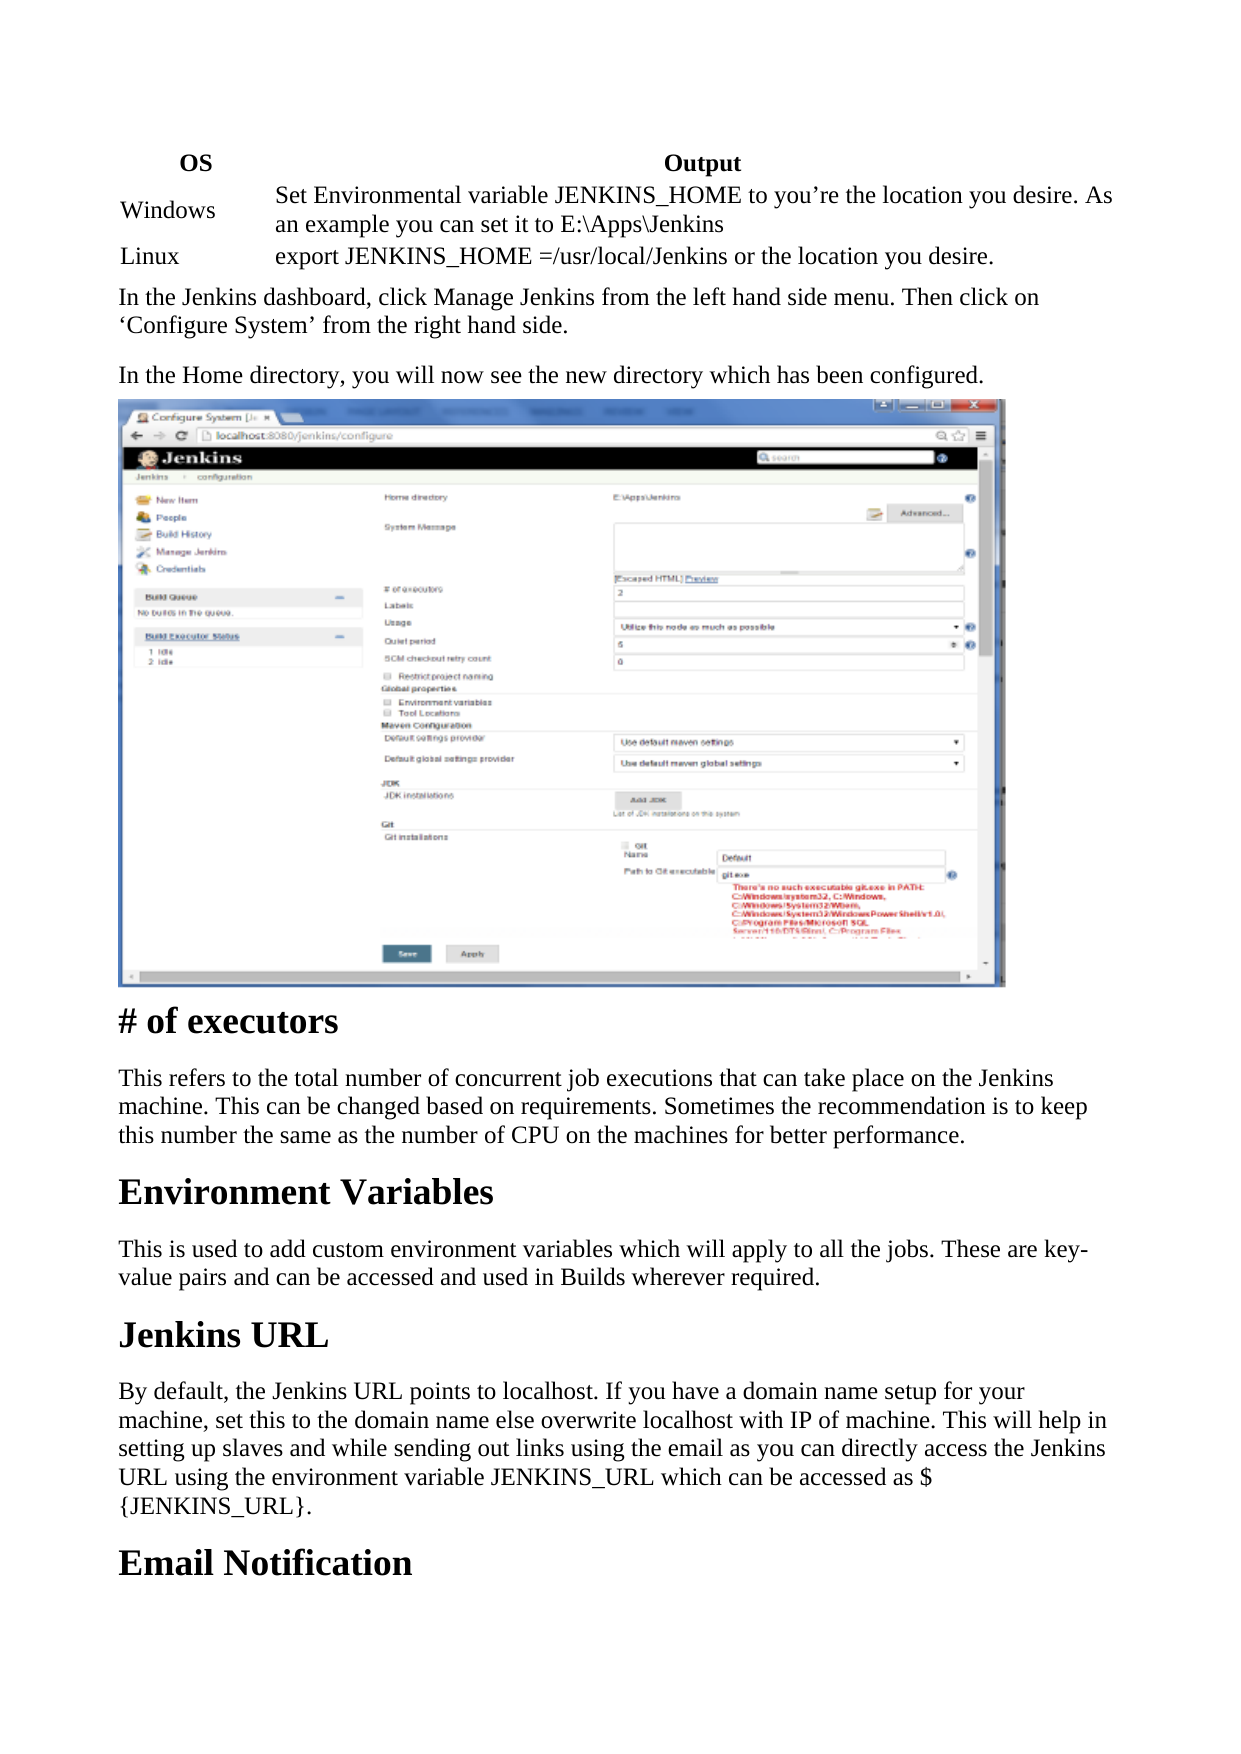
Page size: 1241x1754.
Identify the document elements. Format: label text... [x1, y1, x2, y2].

table_cell Linux [118, 239, 273, 271]
table_header Output [274, 118, 1131, 179]
table_cell Set Environmental variable JENKINS_HOME to you’re the location you desire. As an example you can set it to E:\Apps\Jenkins [274, 179, 1131, 239]
table_cell Windows [118, 179, 273, 239]
text Email Notification [118, 1541, 1122, 1584]
text This refers to the total number of concurrent job executions that can take place on the Jenkins machine. This can be changed based on requirements. Sometimes the recommendation is to keep this number the same as the number of CPU on the machines for better performance. [118, 1063, 1122, 1149]
text In the Jenkins dashboard, click Manage Jenkins from the left hand side menu. Then click on ‘Configure System’ from the right hand side. [118, 282, 1122, 339]
text Jenkins URL [118, 1312, 1122, 1355]
table_header OS [118, 118, 273, 179]
text By default, the Jenkins URL points to localhost. If you have a domain name setup for your machine, set this to the domain name else overwrite localhost with IP of machine. This will help in setting up slaves and while sending out links using the email as you can directly access the Jenkins URL using the environment variable JENKINS_URL which can be accessed as ${JENKINS_URL}. [118, 1376, 1122, 1520]
table_cell export JENKINS_HOME =/usr/local/Jenkins or the location you desire. [274, 239, 1131, 271]
text # of executors [118, 999, 1122, 1042]
text This is used to add custom environment variables which will apply to all the jobs. These are key-value pairs and can be accessed and used in Builds wherever required. [118, 1234, 1122, 1291]
picture [118, 399, 1009, 989]
text Environment Variables [118, 1170, 1122, 1213]
text In the Home directory, you will now see the new directory which has been configured. [118, 360, 1122, 389]
